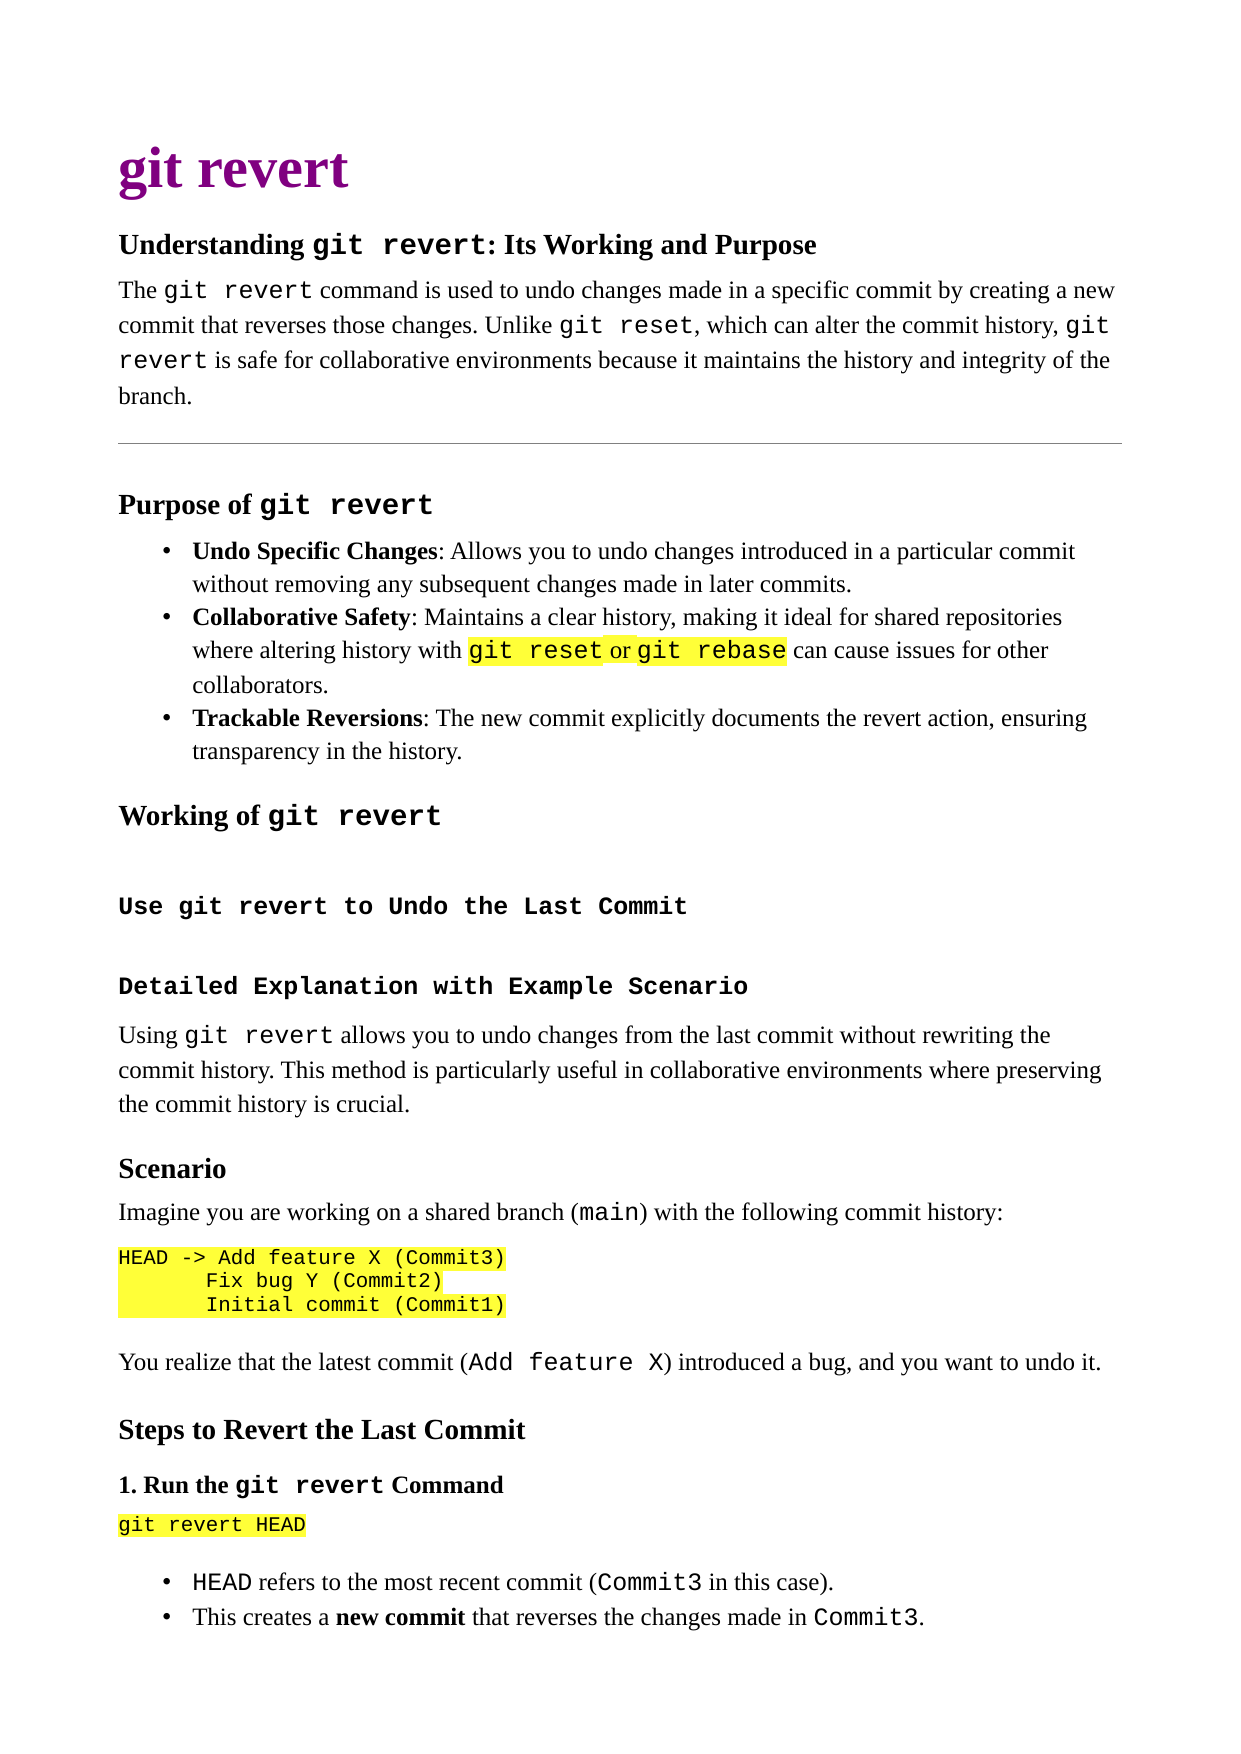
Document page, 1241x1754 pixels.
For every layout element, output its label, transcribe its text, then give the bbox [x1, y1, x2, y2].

text Fix bug Y (Commit2) [118, 1271, 1122, 1294]
list HEAD refers to the most recent commit (Commit3 in this case). [162, 1567, 1122, 1598]
subtitle Working of git revert [118, 798, 1122, 834]
text Using git revert allows you to undo changes from the last commit without rewriting the commit history. This method is particularly useful in collaborative environments where preserving the commit history is crucial. [118, 1021, 1122, 1117]
list Collaborative Safety: Maintains a clear history, making it ideal for shared repositories where altering history with git reset or git rebase can cause issues for other collaborators. [162, 602, 1122, 699]
subtitle Steps to Revert the Last Commit [118, 1412, 1122, 1445]
subtitle Understanding git revert: Its Working and Purpose [118, 227, 1122, 263]
text HEAD -> Add feature X (Commit3) [118, 1247, 1122, 1271]
list This creates a new commit that reverses the changes made in Commit3. [162, 1602, 1122, 1633]
text git revert HEAD [118, 1514, 1122, 1537]
text Use git revert to Undo the Last Commit [118, 894, 1122, 922]
subtitle Scenario [118, 1151, 1122, 1184]
list Trackable Reversions: The new commit explicitly documents the revert action, ensuring transparency in the history. [162, 703, 1122, 765]
text Initial commit (Commit1) [118, 1294, 1122, 1318]
subtitle 1. Run the git revert Command [118, 1470, 1122, 1501]
list Undo Specific Changes: Allows you to undo changes introduced in a particular commit without removing any subsequent changes made in later commits. [162, 536, 1122, 597]
text Detailed Explanation with Example Scenario [118, 941, 1122, 1002]
text The git revert command is used to undo changes made in a specific commit by creating a new commit that reverses those changes. Unlike git reset, which can alter the commit history, git revert is safe for collaborative environments because it maintains the history and integrity of the branch. [118, 275, 1122, 409]
subtitle git revert [118, 133, 1122, 200]
text You realize that the latest commit (Add feature X) introduced a bug, and you want to undo it. [118, 1347, 1122, 1378]
text Imagine you are working on a shared branch (main) with the following commit history: [118, 1197, 1122, 1228]
subtitle Purpose of git revert [118, 487, 1122, 523]
